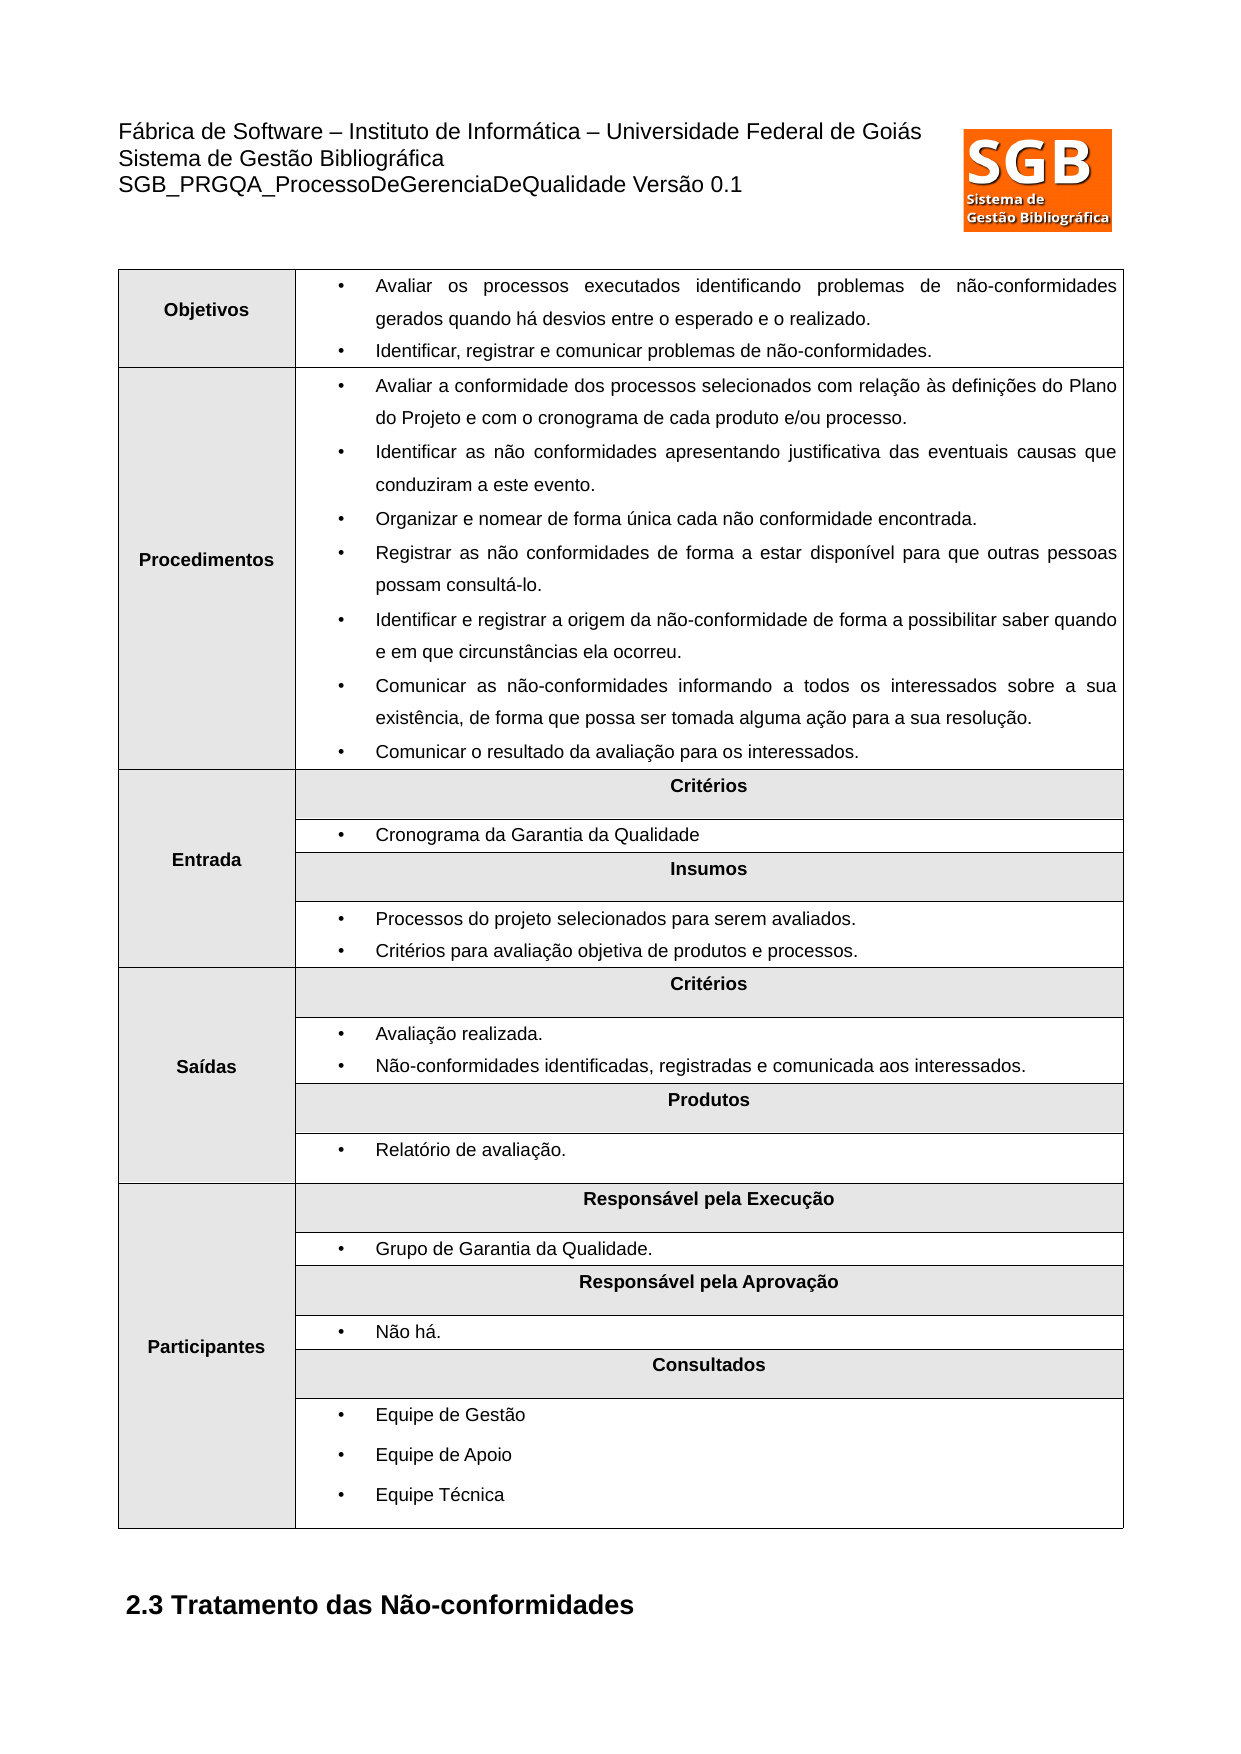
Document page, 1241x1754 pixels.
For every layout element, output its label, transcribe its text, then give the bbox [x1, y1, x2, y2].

table_cell Critérios [296, 968, 1123, 1017]
table_cell Avaliação realizada. Não-conformidades identificadas, registradas e comunicada aos interessados. [296, 1018, 1123, 1083]
table_header Avaliar os processos executados identificando problemas de não-conformidades gerados quando há desvios entre o esperado e o realizado. Identificar, registrar e comunicar problemas de não-conformidades. [296, 270, 1123, 367]
table_cell Responsável pela Execução [296, 1184, 1123, 1232]
table_cell Equipe de Gestão Equipe de Apoio Equipe Técnica [296, 1399, 1123, 1528]
subtitle Tratamento das Não-conformidades [118, 1589, 1122, 1621]
table_cell Não há. [296, 1316, 1123, 1348]
table_cell Grupo de Garantia da Qualidade. [296, 1233, 1123, 1265]
table_cell Produtos [296, 1084, 1123, 1132]
table_cell Avaliar a conformidade dos processos selecionados com relação às definições do Plano do Projeto e com o cronograma de cada produto e/ou processo. Identificar as não conformidades apresentando justificativa das eventuais causas que conduziram a este evento. Organizar e nomear de forma única cada não conformidade encontrada. Registrar as não conformidades de forma a estar disponível para que outras pessoas possam consultá-lo. Identificar e registrar a origem da não-conformidade de forma a possibilitar saber quando e em que circunstâncias ela ocorreu. Comunicar as não-conformidades informando a todos os interessados sobre a sua existência, de forma que possa ser tomada alguma ação para a sua resolução. Comunicar o resultado da avaliação para os interessados. [296, 368, 1123, 769]
table_cell Participantes [119, 1184, 295, 1528]
table_cell Saídas [119, 968, 295, 1182]
table_cell Relatório de avaliação. [296, 1134, 1123, 1182]
table_cell Processos do projeto selecionados para serem avaliados. Critérios para avaliação objetiva de produtos e processos. [296, 902, 1123, 967]
table_cell Responsável pela Aprovação [296, 1266, 1123, 1315]
table_cell Entrada [119, 770, 295, 967]
table_cell Critérios [296, 770, 1123, 818]
table_cell Cronograma da Garantia da Qualidade [296, 820, 1123, 852]
table_cell Procedimentos [119, 368, 295, 769]
table_cell Consultados [296, 1350, 1123, 1398]
table_header Objetivos [119, 270, 295, 367]
picture [963, 129, 1112, 232]
table_cell Insumos [296, 853, 1123, 901]
